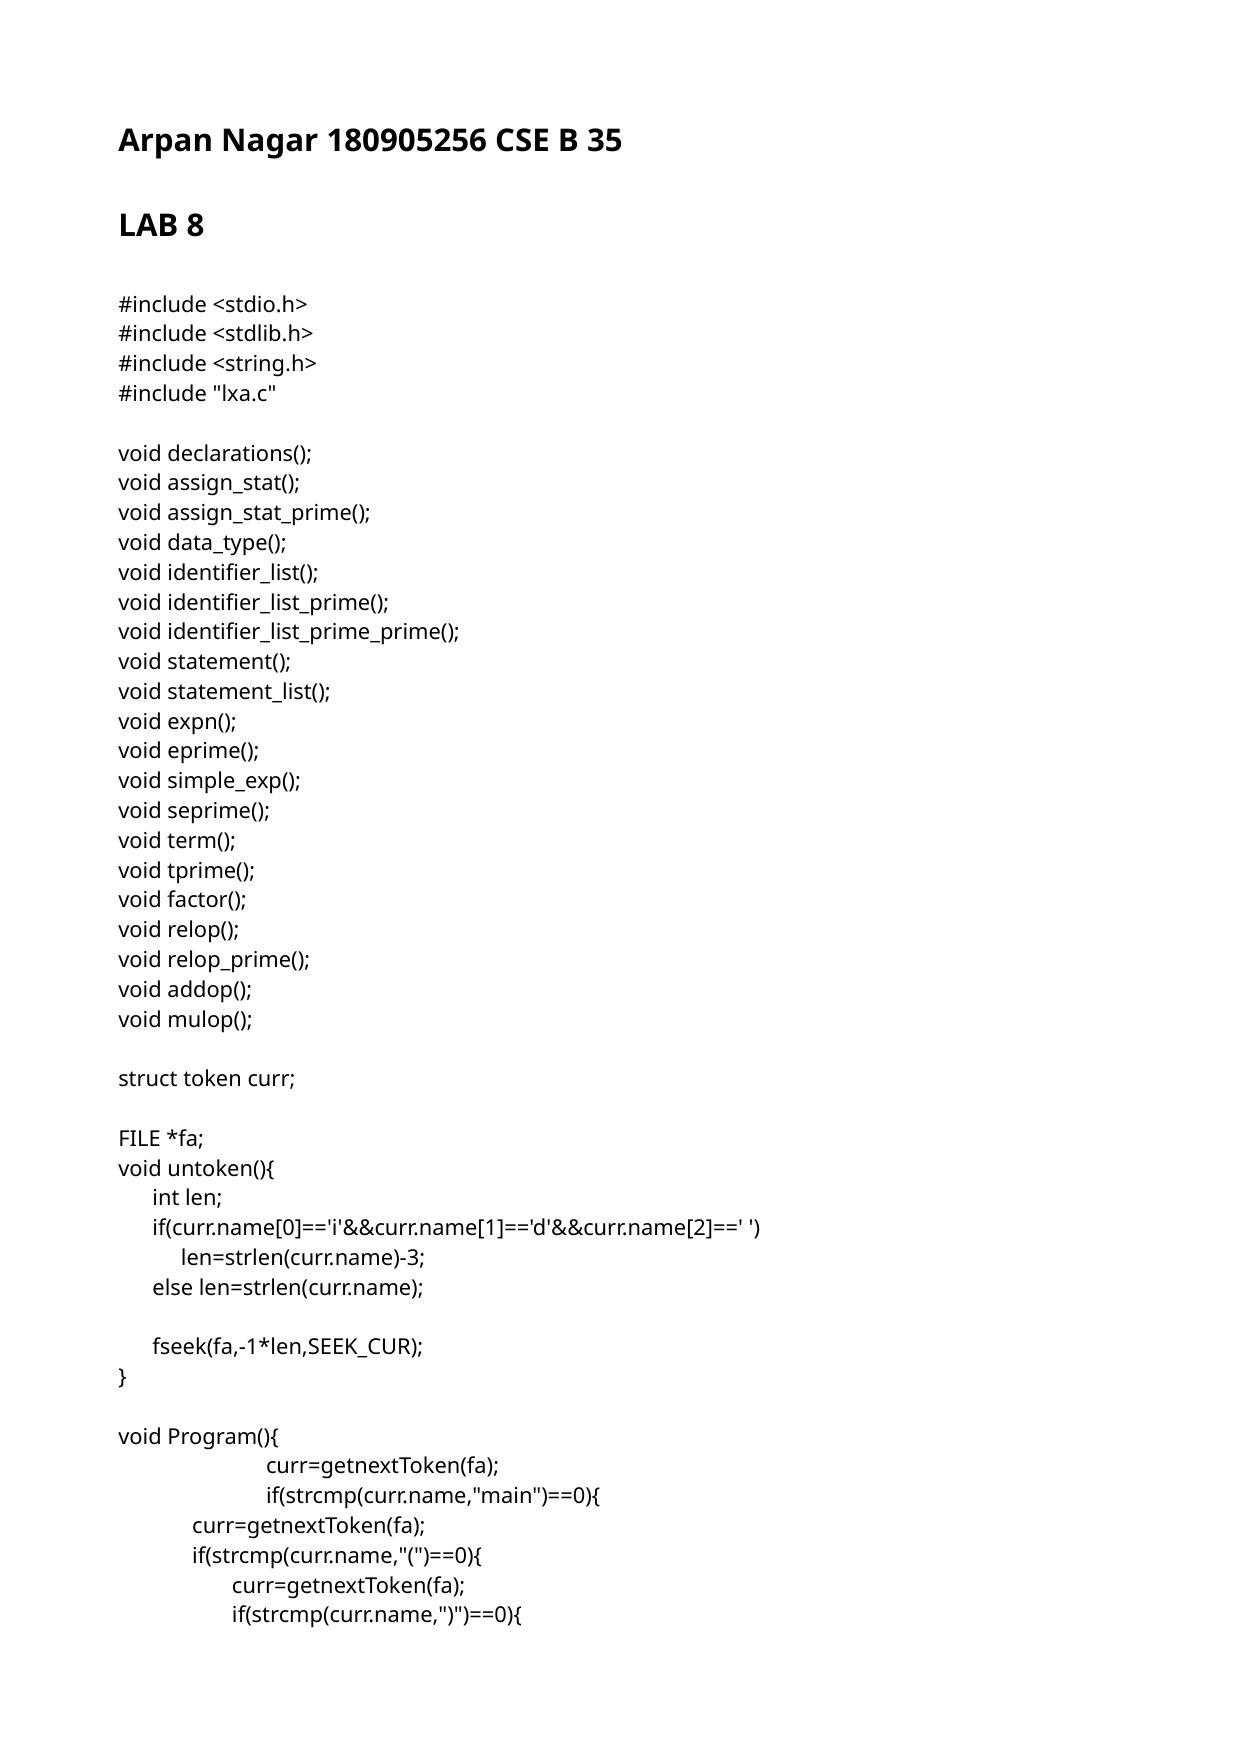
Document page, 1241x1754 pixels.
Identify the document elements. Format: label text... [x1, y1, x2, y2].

text void factor(); [118, 884, 1122, 914]
text void relop_prime(); [118, 944, 1122, 974]
text else len=strlen(curr.name); [118, 1272, 1122, 1301]
text if(curr.name[0]=='i'&&curr.name[1]=='d'&&curr.name[2]==' ') [118, 1212, 1122, 1242]
text curr=getnextToken(fa); [118, 1450, 1122, 1480]
text void untoken(){ [118, 1152, 1122, 1182]
text #include <stdlib.h> [118, 318, 1122, 348]
text void assign_stat_prime(); [118, 497, 1122, 527]
text LAB 8 [118, 203, 1122, 246]
text #include <stdio.h> [118, 288, 1122, 318]
text void eprime(); [118, 735, 1122, 765]
text void mulop(); [118, 1003, 1122, 1033]
text void addop(); [118, 974, 1122, 1003]
text void identifier_list_prime_prime(); [118, 616, 1122, 646]
text FILE *fa; [118, 1123, 1122, 1152]
text void declarations(); [118, 437, 1122, 467]
text struct token curr; [118, 1063, 1122, 1093]
text void term(); [118, 825, 1122, 854]
text void relop(); [118, 914, 1122, 944]
text len=strlen(curr.name)-3; [118, 1242, 1122, 1272]
text if(strcmp(curr.name,"(")==0){ [118, 1540, 1122, 1569]
text Arpan Nagar 180905256 CSE B 35 [118, 118, 1122, 161]
text void data_type(); [118, 527, 1122, 557]
text curr=getnextToken(fa); [118, 1569, 1122, 1599]
text fseek(fa,-1*len,SEEK_CUR); [118, 1331, 1122, 1361]
text void statement(); [118, 646, 1122, 676]
text } [118, 1361, 1122, 1391]
text if(strcmp(curr.name,")")==0){ [118, 1599, 1122, 1629]
text void simple_exp(); [118, 765, 1122, 795]
text #include "lxa.c" [118, 378, 1122, 408]
text void tprime(); [118, 854, 1122, 884]
text void expn(); [118, 706, 1122, 735]
text void identifier_list_prime(); [118, 586, 1122, 616]
text void assign_stat(); [118, 467, 1122, 497]
text if(strcmp(curr.name,"main")==0){ [118, 1480, 1122, 1510]
text void seprime(); [118, 795, 1122, 825]
text void identifier_list(); [118, 557, 1122, 586]
text int len; [118, 1182, 1122, 1212]
text curr=getnextToken(fa); [118, 1510, 1122, 1540]
text void statement_list(); [118, 676, 1122, 706]
text void Program(){ [118, 1421, 1122, 1450]
text #include <string.h> [118, 348, 1122, 378]
